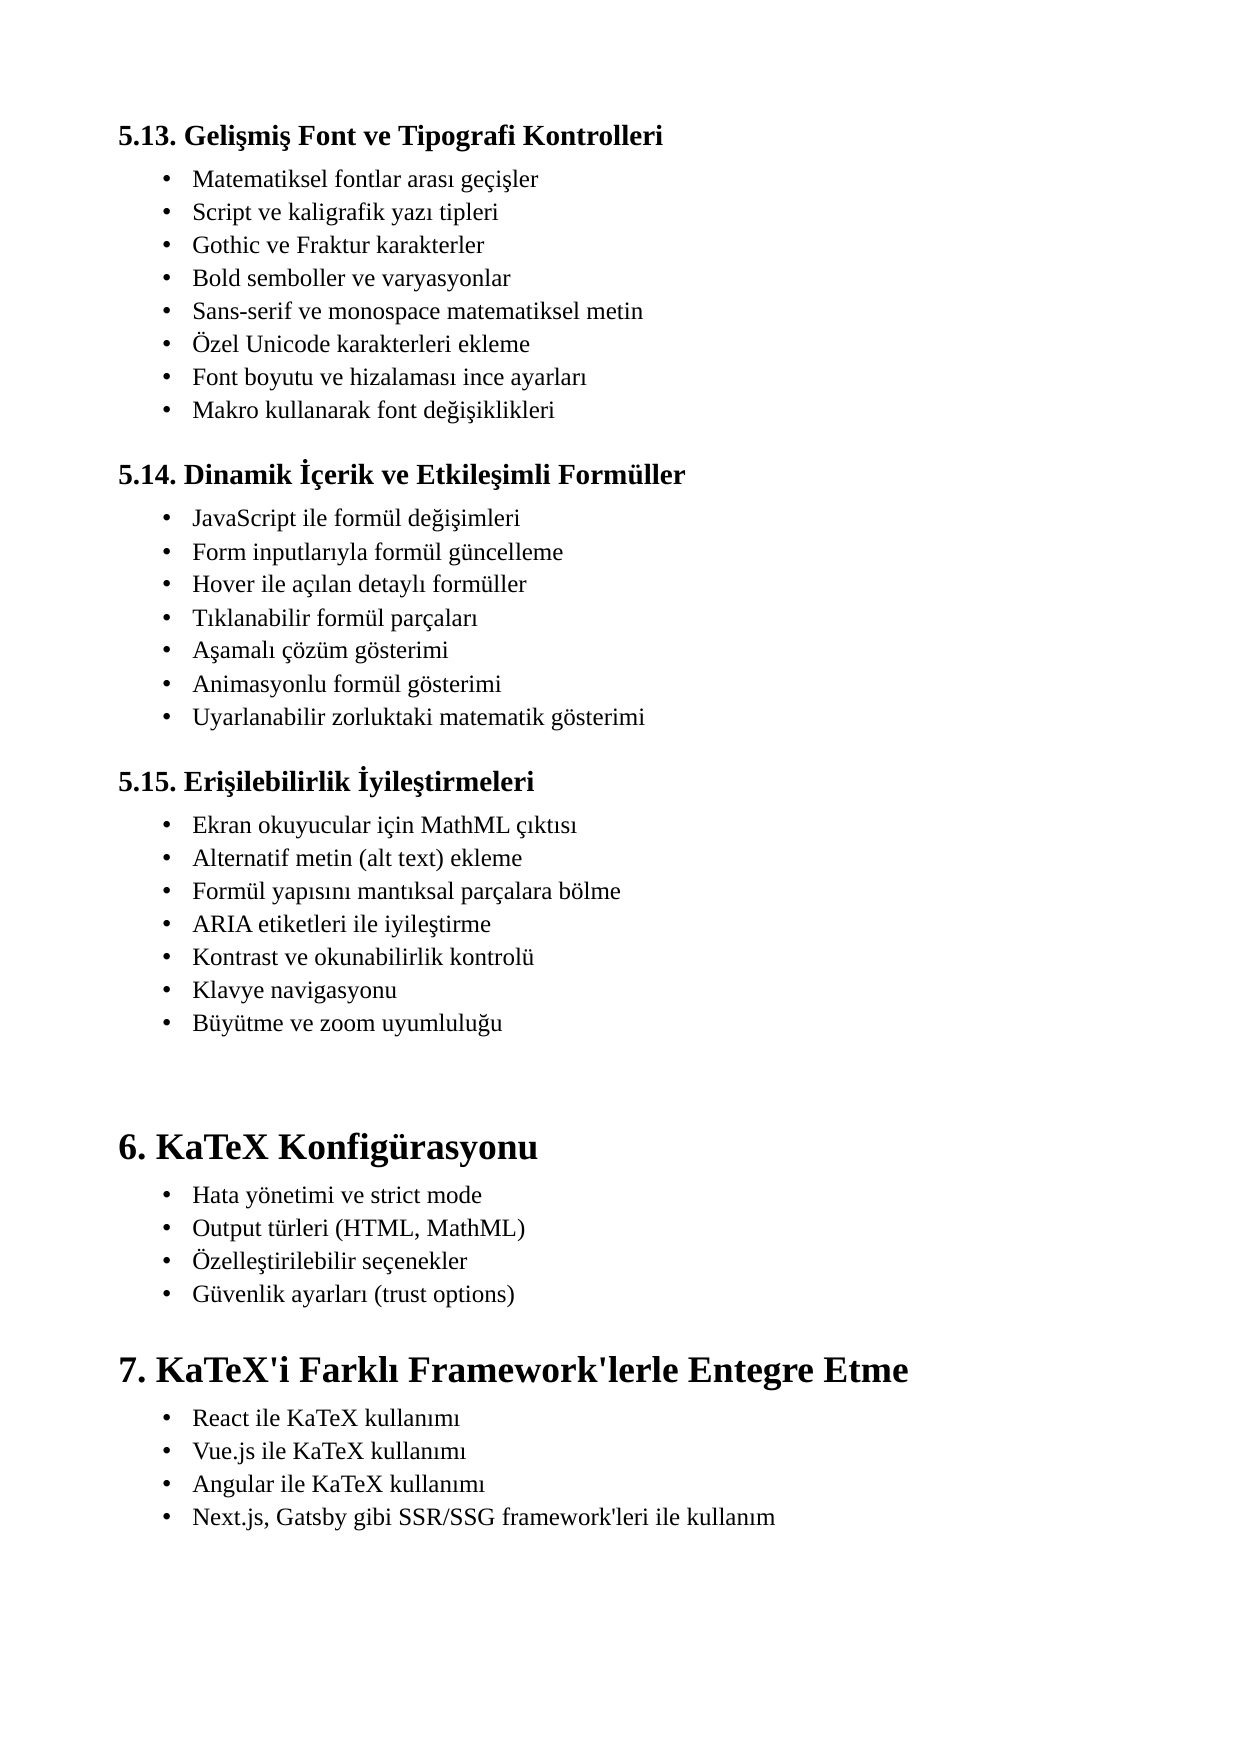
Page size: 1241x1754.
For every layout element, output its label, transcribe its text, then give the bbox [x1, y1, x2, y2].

list Sans-serif ve monospace matematiksel metin [162, 296, 1122, 325]
list Font boyutu ve hizalaması ince ayarları [162, 362, 1122, 391]
list Tıklanabilir formül parçaları [162, 603, 1122, 631]
list Output türleri (HTML, MathML) [162, 1213, 1122, 1241]
list Form inputlarıyla formül güncelleme [162, 537, 1122, 565]
list Güvenlik ayarları (trust options) [162, 1279, 1122, 1307]
list Hover ile açılan detaylı formüller [162, 569, 1122, 598]
list Alternatif metin (alt text) ekleme [162, 843, 1122, 872]
list Angular ile KaTeX kullanımı [162, 1469, 1122, 1498]
list Vue.js ile KaTeX kullanımı [162, 1436, 1122, 1464]
list Aşamalı çözüm gösterimi [162, 636, 1122, 664]
subtitle 5.15. Erişilebilirlik İyileştirmeleri [118, 764, 1122, 797]
list Animasyonlu formül gösterimi [162, 669, 1122, 697]
subtitle 7. KaTeX'i Farklı Framework'lerle Entegre Etme [118, 1347, 1122, 1390]
list JavaScript ile formül değişimleri [162, 503, 1122, 532]
list Formül yapısını mantıksal parçalara bölme [162, 876, 1122, 905]
list Next.js, Gatsby gibi SSR/SSG framework'leri ile kullanım [162, 1502, 1122, 1531]
list Gothic ve Fraktur karakterler [162, 230, 1122, 259]
list Matematiksel fontlar arası geçişler [162, 164, 1122, 193]
list Bold semboller ve varyasyonlar [162, 263, 1122, 292]
list ARIA etiketleri ile iyileştirme [162, 909, 1122, 938]
list Klavye navigasyonu [162, 975, 1122, 1004]
list Script ve kaligrafik yazı tipleri [162, 197, 1122, 226]
list Kontrast ve okunabilirlik kontrolü [162, 942, 1122, 971]
list React ile KaTeX kullanımı [162, 1403, 1122, 1432]
subtitle 5.14. Dinamik İçerik ve Etkileşimli Formüller [118, 457, 1122, 491]
list Büyütme ve zoom uyumluluğu [162, 1008, 1122, 1037]
list Özel Unicode karakterleri ekleme [162, 329, 1122, 358]
list Uyarlanabilir zorluktaki matematik gösterimi [162, 702, 1122, 730]
list Ekran okuyucular için MathML çıktısı [162, 810, 1122, 839]
list Makro kullanarak font değişiklikleri [162, 395, 1122, 424]
list Hata yönetimi ve strict mode [162, 1180, 1122, 1208]
subtitle 6. KaTeX Konfigürasyonu [118, 1124, 1122, 1167]
list Özelleştirilebilir seçenekler [162, 1246, 1122, 1274]
subtitle 5.13. Gelişmiş Font ve Tipografi Kontrolleri [118, 118, 1122, 152]
